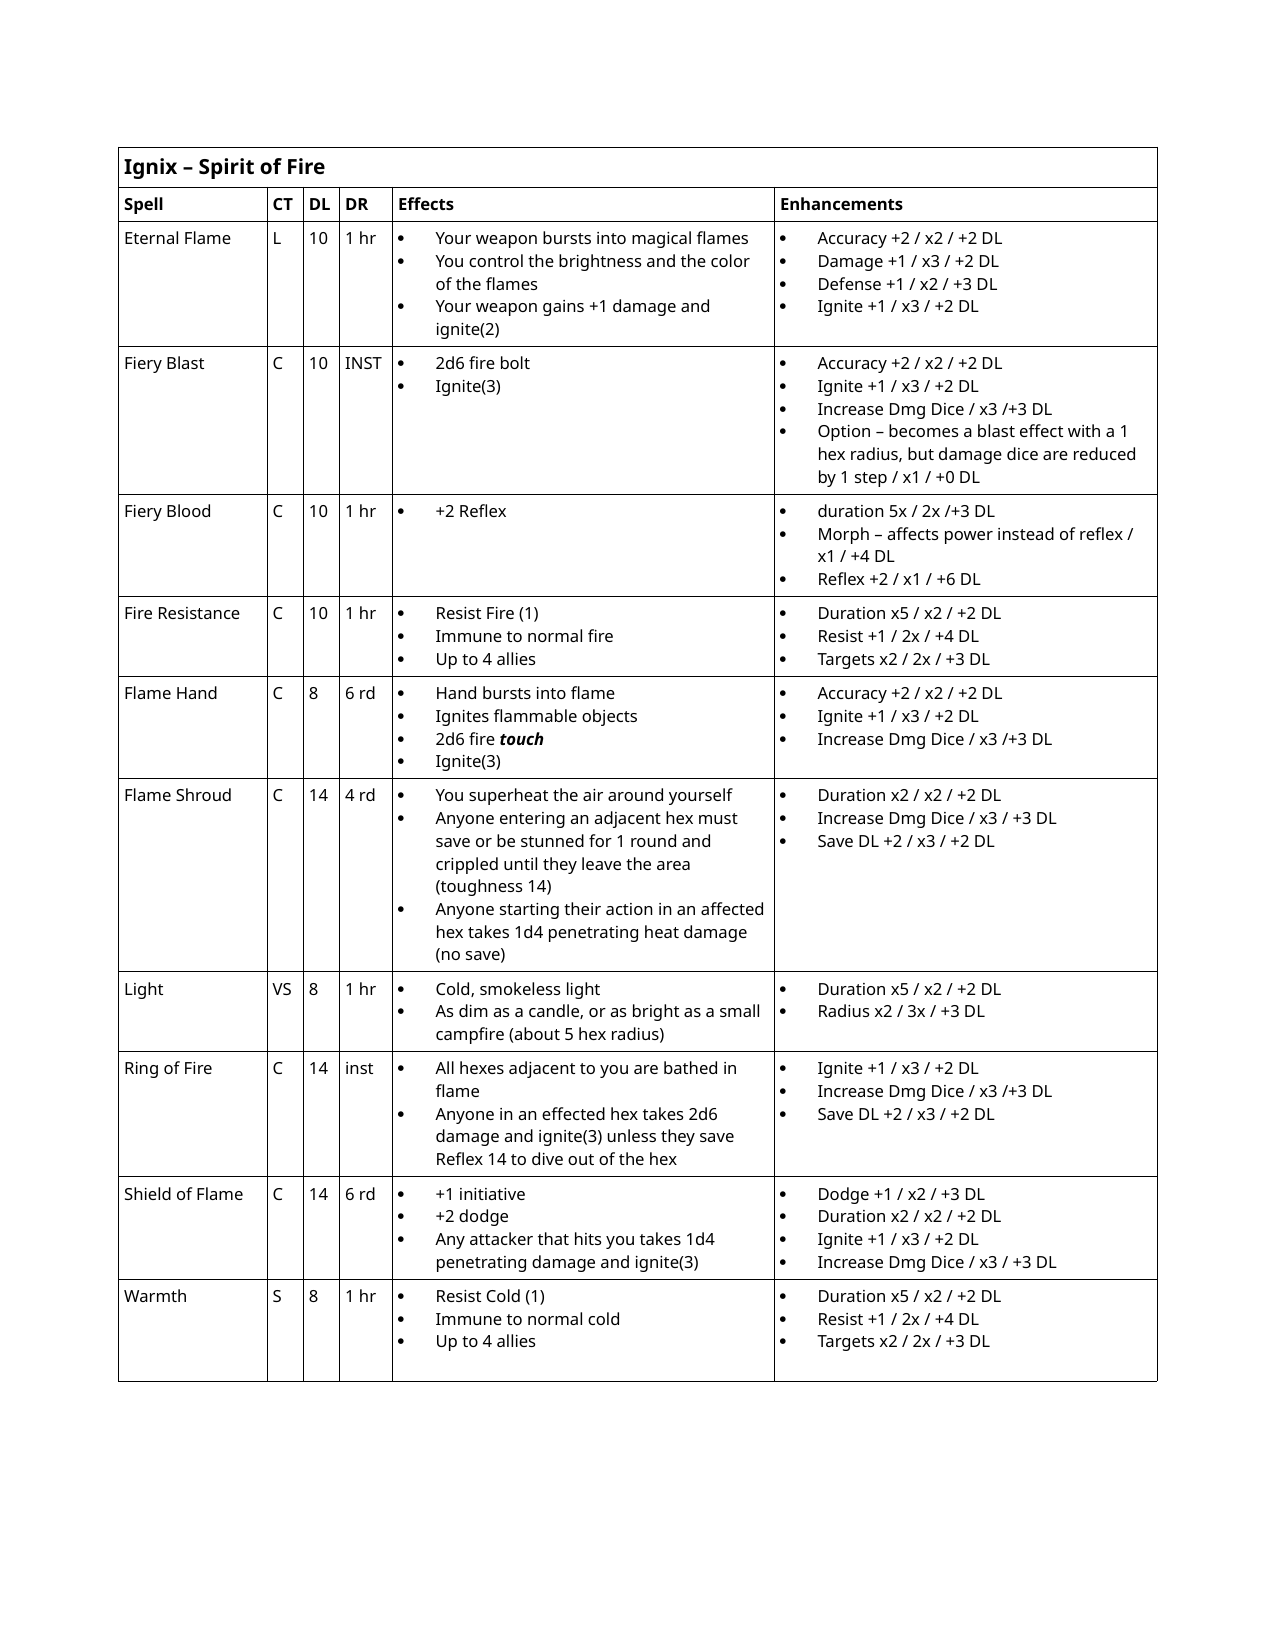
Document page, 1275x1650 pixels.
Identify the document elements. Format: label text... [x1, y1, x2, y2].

table_cell Shield of Flame [119, 1177, 267, 1279]
table_cell 10 [304, 222, 339, 346]
table_cell Hand bursts into flame Ignites flammable objects 2d6 fire touch Ignite(3) [393, 677, 774, 778]
table_cell Duration x5 / x2 / +2 DL Resist +1 / 2x / +4 DL Targets x2 / 2x / +3 DL [775, 1280, 1157, 1381]
table_cell C [268, 495, 303, 596]
table_cell Ignite +1 / x3 / +2 DL Increase Dmg Dice / x3 /+3 DL Save DL +2 / x3 / +2 DL [775, 1052, 1157, 1176]
table_cell 10 [304, 495, 339, 596]
table_cell 2d6 fire bolt Ignite(3) [393, 347, 774, 494]
table_cell Duration x5 / x2 / +2 DL Resist +1 / 2x / +4 DL Targets x2 / 2x / +3 DL [775, 597, 1157, 676]
table_cell 8 [304, 1280, 339, 1381]
table_cell 6 rd [340, 1177, 392, 1279]
table_cell C [268, 1052, 303, 1176]
table_cell C [268, 347, 303, 494]
table_cell C [268, 677, 303, 778]
table_cell All hexes adjacent to you are bathed in flame Anyone in an effected hex takes 2d6 damage and ignite(3) unless they save Reflex 14 to dive out of the hex [393, 1052, 774, 1176]
table_cell 1 hr [340, 1280, 392, 1381]
table_cell Accuracy +2 / x2 / +2 DL Ignite +1 / x3 / +2 DL Increase Dmg Dice / x3 /+3 DL Option – becomes a blast effect with a 1 hex radius, but damage dice are reduced by 1 step / x1 / +0 DL [775, 347, 1157, 494]
table_cell 14 [304, 1052, 339, 1176]
table_cell 10 [304, 347, 339, 494]
table_cell Flame Shroud [119, 779, 267, 971]
table_cell Duration x2 / x2 / +2 DL Increase Dmg Dice / x3 / +3 DL Save DL +2 / x3 / +2 DL [775, 779, 1157, 971]
table_cell Dodge +1 / x2 / +3 DL Duration x2 / x2 / +2 DL Ignite +1 / x3 / +2 DL Increase Dmg Dice / x3 / +3 DL [775, 1177, 1157, 1279]
table_cell Accuracy +2 / x2 / +2 DL Ignite +1 / x3 / +2 DL Increase Dmg Dice / x3 /+3 DL [775, 677, 1157, 778]
table_cell +2 Reflex [393, 495, 774, 596]
table_cell Ring of Fire [119, 1052, 267, 1176]
table_cell C [268, 597, 303, 676]
table_cell inst [340, 1052, 392, 1176]
table_cell Spell [119, 188, 267, 221]
table_cell Warmth [119, 1280, 267, 1381]
table_cell L [268, 222, 303, 346]
table_cell Cold, smokeless light As dim as a candle, or as bright as a small campfire (about 5 hex radius) [393, 972, 774, 1051]
table_cell Effects [393, 188, 774, 221]
table_cell 10 [304, 597, 339, 676]
table_cell duration 5x / 2x /+3 DL Morph – affects power instead of reflex / x1 / +4 DL Reflex +2 / x1 / +6 DL [775, 495, 1157, 596]
table_cell You superheat the air around yourself Anyone entering an adjacent hex must save or be stunned for 1 round and crippled until they leave the area (toughness 14) Anyone starting their action in an affected hex takes 1d4 penetrating heat damage (no save) [393, 779, 774, 971]
table_cell Flame Hand [119, 677, 267, 778]
table_cell Fire Resistance [119, 597, 267, 676]
table_cell CT [268, 188, 303, 221]
table_cell C [268, 779, 303, 971]
table_cell Resist Fire (1) Immune to normal fire Up to 4 allies [393, 597, 774, 676]
table_cell 1 hr [340, 495, 392, 596]
table_cell C [268, 1177, 303, 1279]
table_cell 14 [304, 779, 339, 971]
table_cell 1 hr [340, 222, 392, 346]
table_cell 8 [304, 677, 339, 778]
table_cell Your weapon bursts into magical flames You control the brightness and the color of the flames Your weapon gains +1 damage and ignite(2) [393, 222, 774, 346]
table_cell Light [119, 972, 267, 1051]
table_cell Fiery Blast [119, 347, 267, 494]
table_cell INST [340, 347, 392, 494]
table_cell 1 hr [340, 972, 392, 1051]
table_cell VS [268, 972, 303, 1051]
table_cell Duration x5 / x2 / +2 DL Radius x2 / 3x / +3 DL [775, 972, 1157, 1051]
table_cell 14 [304, 1177, 339, 1279]
table_cell Eternal Flame [119, 222, 267, 346]
table_cell Accuracy +2 / x2 / +2 DL Damage +1 / x3 / +2 DL Defense +1 / x2 / +3 DL Ignite +1 / x3 / +2 DL [775, 222, 1157, 346]
table_cell 8 [304, 972, 339, 1051]
table_header Ignix – Spirit of Fire [119, 148, 1157, 187]
table_cell 1 hr [340, 597, 392, 676]
table_cell 6 rd [340, 677, 392, 778]
table_cell +1 initiative +2 dodge Any attacker that hits you takes 1d4 penetrating damage and ignite(3) [393, 1177, 774, 1279]
table_cell 4 rd [340, 779, 392, 971]
table_cell Enhancements [775, 188, 1157, 221]
table_cell DR [340, 188, 392, 221]
table_cell S [268, 1280, 303, 1381]
table_cell Fiery Blood [119, 495, 267, 596]
table_cell DL [304, 188, 339, 221]
table_cell Resist Cold (1) Immune to normal cold Up to 4 allies [393, 1280, 774, 1381]
